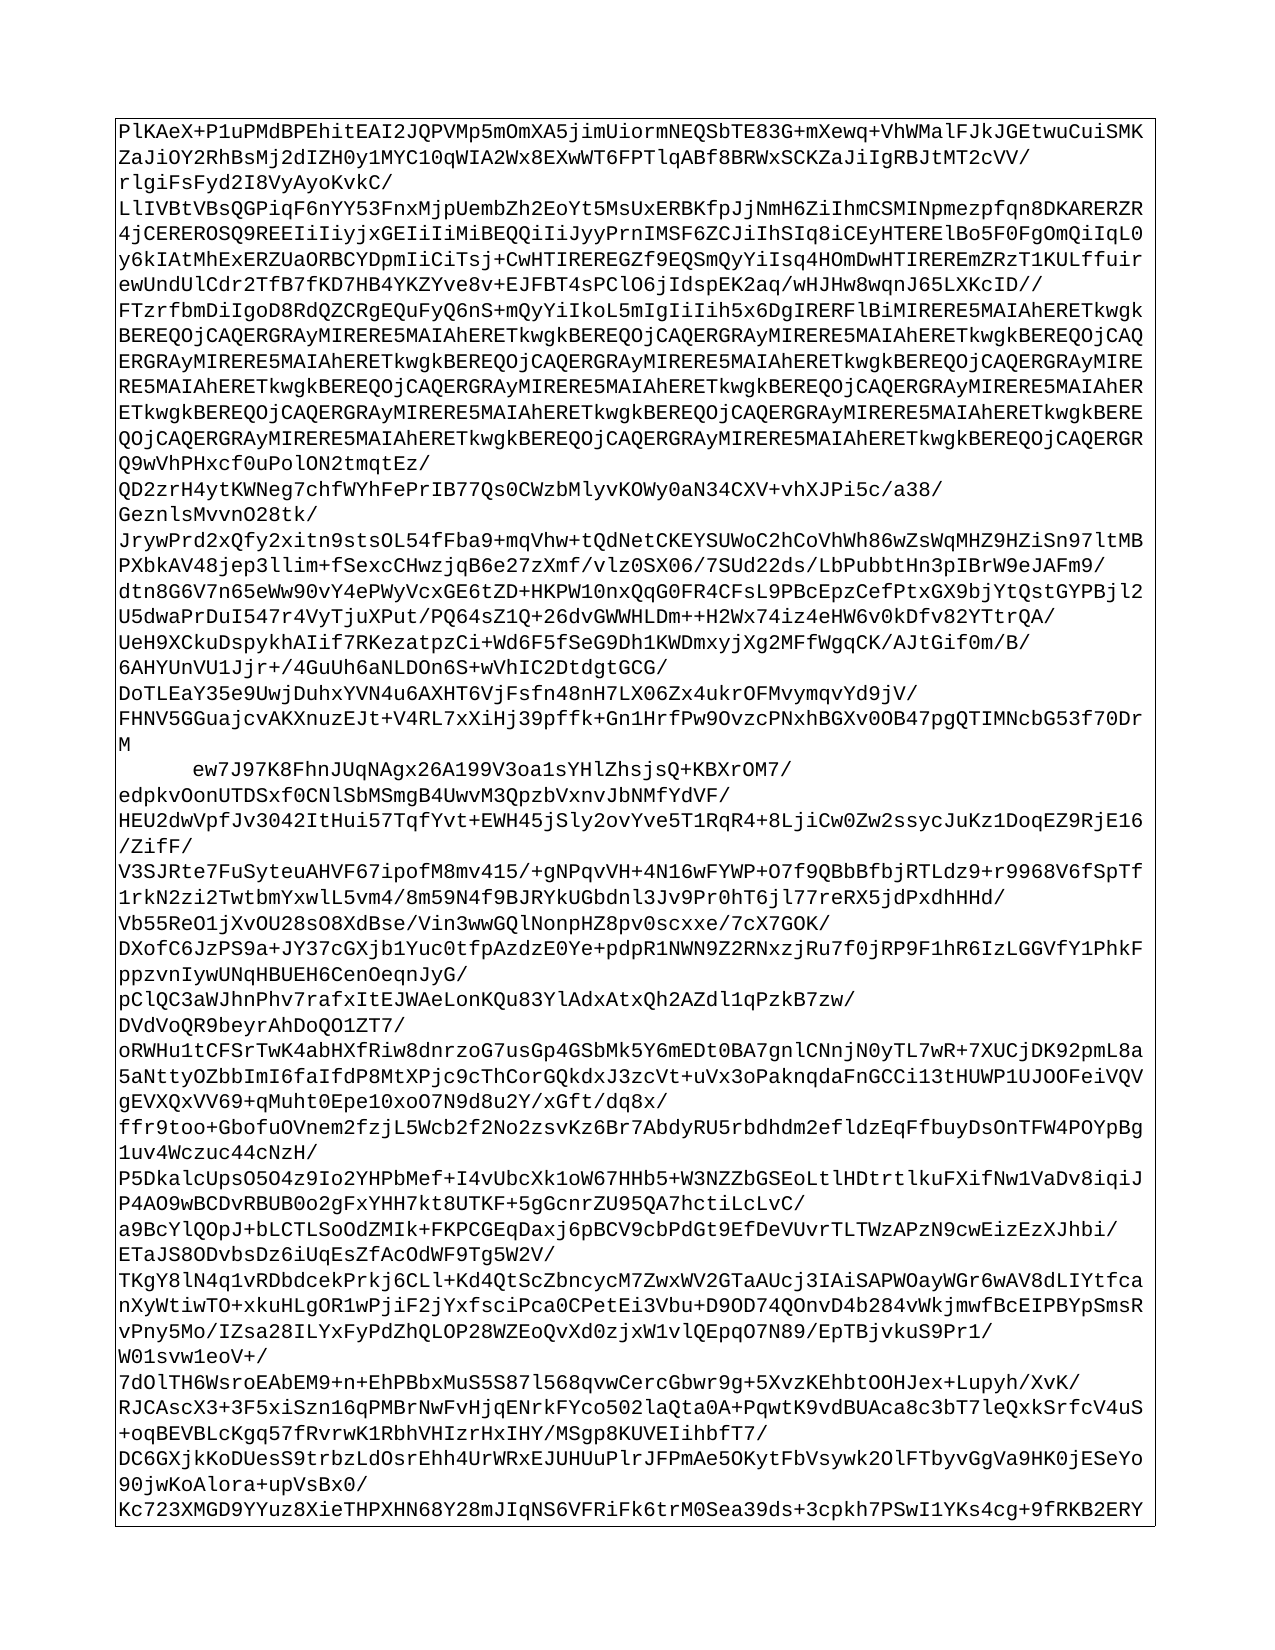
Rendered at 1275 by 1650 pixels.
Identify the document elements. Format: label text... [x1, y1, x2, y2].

text PlKAeX+P1uPMdBPEhitEAI2JQPVMp5mOmXA5jimUiormNEQSbTE83G+mXewq+VhWMalFJkJGEtwuCuiSMKZaJiOY2RhBsMj2dIZH0y1MYC10qWIA2Wx8EXwWT6FPTlqABf8BRWxSCKZaJiIgRBJtMT2cVV/rlgiFsFyd2I8VyAyoKvkC/LlIVBtVBsQGPiqF6nYY53FnxMjpUembZh2EoYt5MsUxERBKfpJjNmH6ZiIhmCSMINpmezpfqn8DKARERZR4jCEREROSQ9REEIiIiyjxGEIiIiMiBEQQiIiJyyPrnIMSF6ZCJiIhSIq8iCEyHTERElBo5F0FgOmQiIqL0y6kIAtMhExERZUaORBCYDpmIiCiTsj+CwHTIREREGZf9EQSmQyYiIsq4HOmDwHTIREREmZRzT1KULffuirewUndUlCdr2TfB7fKD7HB4YKZYve8v+EJFBT4sPClO6jIdspEK2aq/wHJHw8wqnJ65LXKcID//FTzrfbmDiIgoD8RdQZCRgEQuFyQ6nS+mQyYiIkoL5mIgIiIih5x6DgIRERFlBiMIRERE5MAIAhERETkwgkBEREQOjCAQERGRAyMIRERE5MAIAhERETkwgkBEREQOjCAQERGRAyMIRERE5MAIAhERETkwgkBEREQOjCAQERGRAyMIRERE5MAIAhERETkwgkBEREQOjCAQERGRAyMIRERE5MAIAhERETkwgkBEREQOjCAQERGRAyMIRERE5MAIAhERETkwgkBEREQOjCAQERGRAyMIRERE5MAIAhERETkwgkBEREQOjCAQERGRAyMIRERE5MAIAhERETkwgkBEREQOjCAQERGRAyMIRERE5MAIAhERETkwgkBEREQOjCAQERGRAyMIRERE5MAIAhERETkwgkBEREQOjCAQERGRAyMIRERE5MAIAhERETkwgkBEREQOjCAQERGRAyMIRERE5MAIAhERETkwgkBEREQOjCAQERGRQ9wVhPHxcf0uPolON2tmqtEz/QD2zrH4ytKWNeg7chfWYhFePrIB77Qs0CWzbMlyvKOWy0aN34CXV+vhXJPi5c/a38/GeznlsMvvnO28tk/JrywPrd2xQfy2xitn9stsOL54fFba9+mqVhw+tQdNetCKEYSUWoC2hCoVhWh86wZsWqMHZ9HZiSn97ltMBPXbkAV48jep3llim+fSexcCHwzjqB6e27zXmf/vlz0SX06/7SUd22ds/LbPubbtHn3pIBrW9eJAFm9/dtn8G6V7n65eWw90vY4ePWyVcxGE6tZD+HKPW10nxQqG0FR4CFsL9PBcEpzCefPtxGX9bjYtQstGYPBjl2U5dwaPrDuI547r4VyTjuXPut/PQ64sZ1Q+26dvGWWHLDm++H2Wx74iz4eHW6v0kDfv82YTtrQA/UeH9XCkuDspykhAIif7RKezatpzCi+Wd6F5fSeG9Dh1KWDmxyjXg2MFfWgqCK/AJtGif0m/B/6AHYUnVU1Jjr+/4GuUh6aNLDOn6S+wVhIC2DtdgtGCG/DoTLEaY35e9UwjDuhxYVN4u6AXHT6VjFsfn48nH7LX06Zx4ukrOFMvymqvYd9jV/FHNV5GGuajcvAKXnuzEJt+V4RL7xXiHj39pffk+Gn1HrfPw9OvzcPNxhBGXv0OB47pgQTIMNcbG53f70DrM [116, 119, 1155, 756]
text ew7J97K8FhnJUqNAgx26A199V3oa1sYHlZhsjsQ+KBXrOM7/edpkvOonUTDSxf0CNlSbMSmgB4UwvM3QpzbVxnvJbNMfYdVF/HEU2dwVpfJv3042ItHui57TqfYvt+EWH45jSly2ovYve5T1RqR4+8LjiCw0Zw2ssycJuKz1DoqEZ9RjE16/ZifF/V3SJRte7FuSyteuAHVF67ipofM8mv415/+gNPqvVH+4N16wFYWP+O7f9QBbBfbjRTLdz9+r9968V6fSpTf1rkN2zi2TwtbmYxwlL5vm4/8m59N4f9BJRYkUGbdnl3Jv9Pr0hT6jl77reRX5jdPxdhHHd/Vb55ReO1jXvOU28sO8XdBse/Vin3wwGQlNonpHZ8pv0scxxe/7cX7GOK/DXofC6JzPS9a+JY37cGXjb1Yuc0tfpAzdzE0Ye+pdpR1NWN9Z2RNxzjRu7f0jRP9F1hR6IzLGGVfY1PhkFppzvnIywUNqHBUEH6CenOeqnJyG/pClQC3aWJhnPhv7rafxItEJWAeLonKQu83YlAdxAtxQh2AZdl1qPzkB7zw/DVdVoQR9beyrAhDoQO1ZT7/oRWHu1tCFSrTwK4abHXfRiw8dnrzoG7usGp4GSbMk5Y6mEDt0BA7gnlCNnjN0yTL7wR+7XUCjDK92pmL8a5aNttyOZbbImI6faIfdP8MtXPjc9cThCorGQkdxJ3zcVt+uVx3oPaknqdaFnGCCi13tHUWP1UJOOFeiVQVgEVXQxVV69+qMuht0Epe10xoO7N9d8u2Y/xGft/dq8x/ffr9too+GbofuOVnem2fzjL5Wcb2f2No2zsvKz6Br7AbdyRU5rbdhdm2efldzEqFfbuyDsOnTFW4POYpBg1uv4Wczuc44cNzH/P5DkalcUpsO5O4z9Io2YHPbMef+I4vUbcXk1oW67HHb5+W3NZZbGSEoLtlHDtrtlkuFXifNw1VaDv8iqiJP4AO9wBCDvRBUB0o2gFxYHH7kt8UTKF+5gGcnrZU95QA7hctiLcLvC/a9BcYlQOpJ+bLCTLSoOdZMIk+FKPCGEqDaxj6pBCV9cbPdGt9EfDeVUvrTLTWzAPzN9cwEizEzXJhbi/ETaJS8ODvbsDz6iUqEsZfAcOdWF9Tg5W2V/TKgY8lN4q1vRDbdcekPrkj6CLl+Kd4QtScZbncycM7ZwxWV2GTaAUcj3IAiSAPWOayWGr6wAV8dLIYtfcanXyWtiwTO+xkuHLgOR1wPjiF2jYxfsciPca0CPetEi3Vbu+D9OD74QOnvD4b284vWkjmwfBcEIPBYpSmsRvPny5Mo/IZsa28ILYxFyPdZhQLOP28WZEoQvXd0zjxW1vlQEpqO7N89/EpTBjvkuS9Pr1/W01svw1eoV+/7dOlTH6WsroEAbEM9+n+EhPBbxMuS5S87l568qvwCercGbwr9g+5XvzKEhbtOOHJex+Lupyh/XvK/RJCAscX3+3F5xiSzn16qPMBrNwFvHjqENrkFYco502laQta0A+PqwtK9vdBUAca8c3bT7leQxkSrfcV4uS+oqBEVBLcKgq57fRvrwK1RbhVHIzrHxIHY/MSgp8KUVEIihbfT7/DC6GXjkKoDUesS9trbzLdOsrEhh4UrWRxEJUHUuPlrJFPmAe5OKytFbVsywk2OlFTbyvGgVa9HK0jESeYo90jwKoAlora+upVsBx0/Kc723XMGD9YYuz8XieTHPXHN68Y28mJIqNS6VFRiFk6trM0Sea39ds+3cpkh7PSwI1YKs4cg+9fRKB2ERY [116, 756, 1155, 1526]
